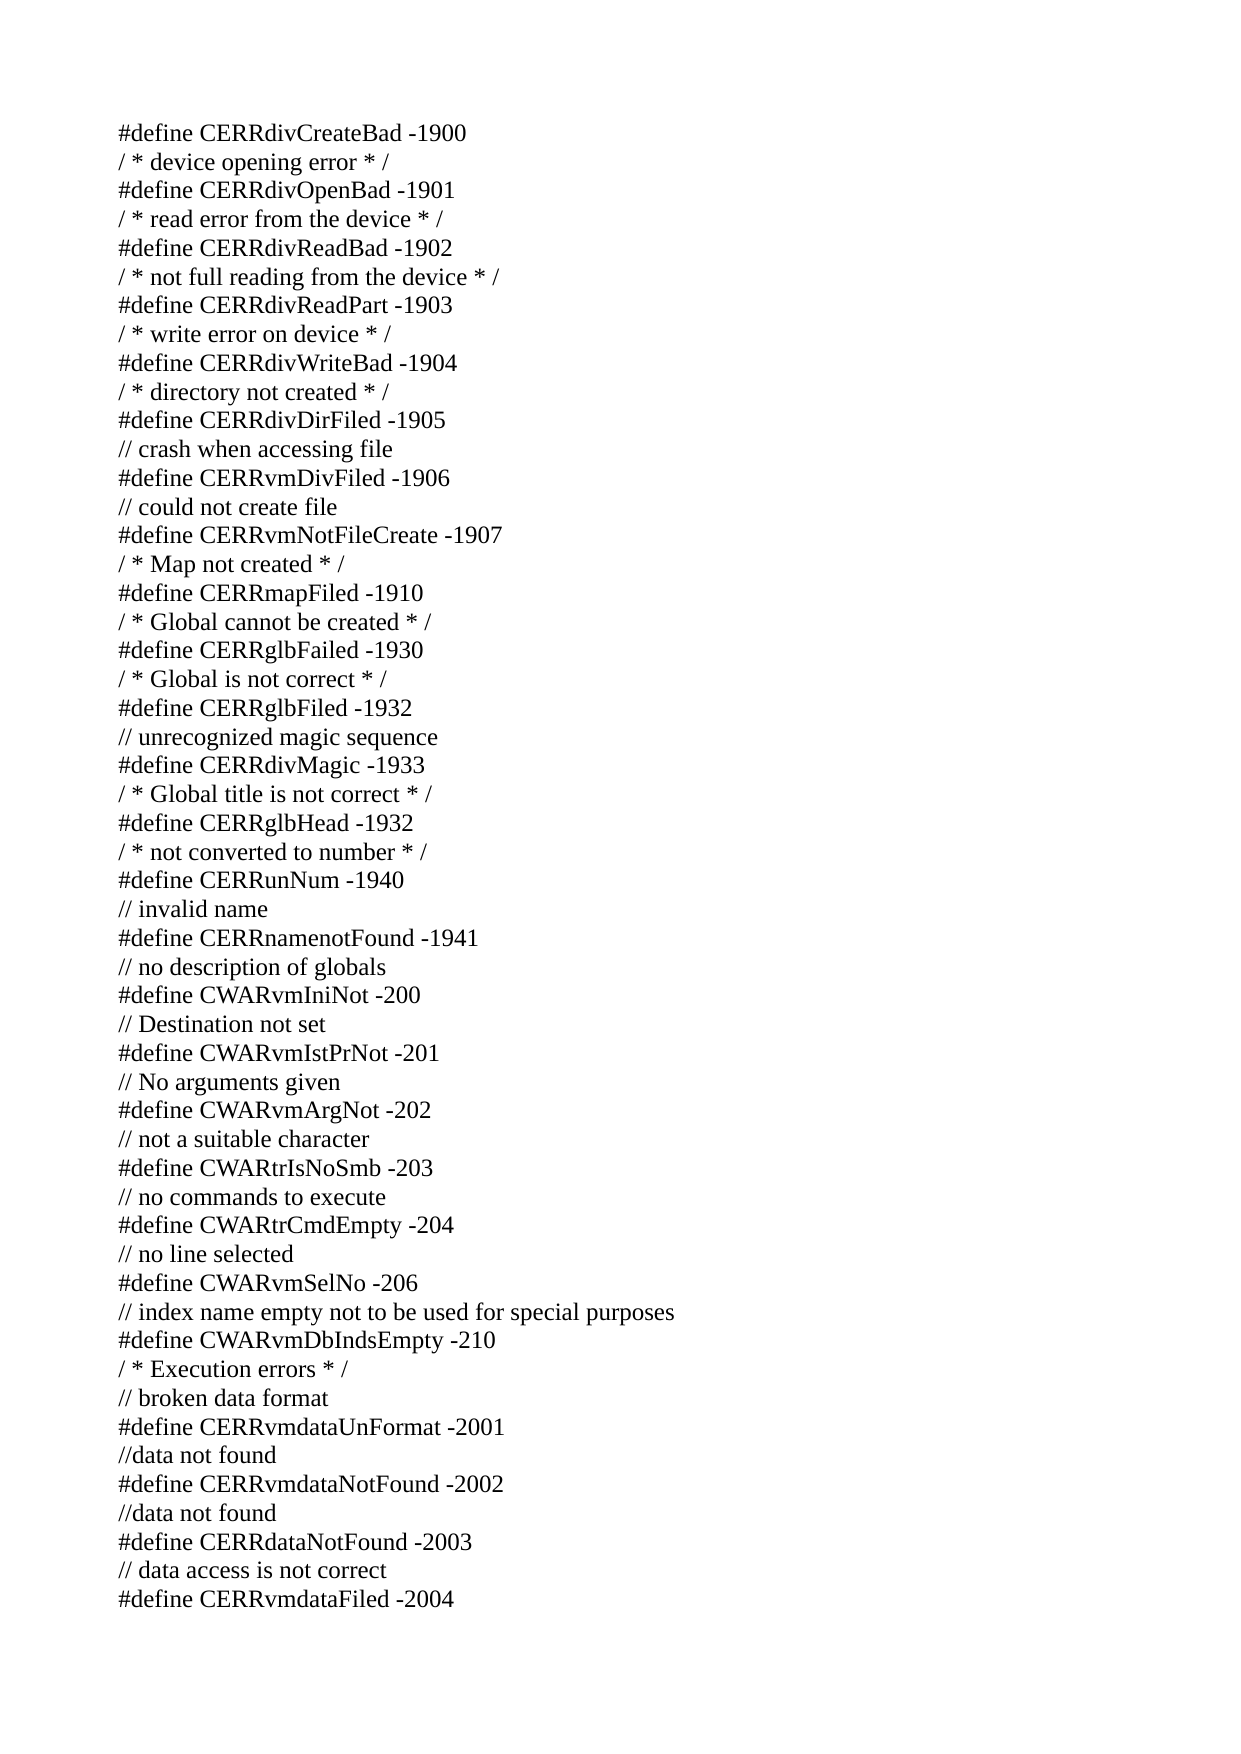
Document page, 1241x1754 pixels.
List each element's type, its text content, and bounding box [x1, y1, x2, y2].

text #define CWARvmArgNot -202 [118, 1096, 1122, 1124]
text / * Global is not correct * / [118, 664, 1122, 693]
text #define CERRdivReadPart -1903 [118, 291, 1122, 319]
text // no line selected [118, 1239, 1122, 1268]
text // no description of globals [118, 952, 1122, 981]
text #define CWARtrCmdEmpty -204 [118, 1211, 1122, 1239]
text // data access is not correct [118, 1556, 1122, 1584]
text // could not create file [118, 492, 1122, 521]
text / * Global title is not correct * / [118, 779, 1122, 808]
text #define CWARvmSelNo -206 [118, 1268, 1122, 1297]
text #define CERRnamenotFound -1941 [118, 923, 1122, 952]
text / * not converted to number * / [118, 837, 1122, 866]
text #define CERRmapFiled -1910 [118, 578, 1122, 607]
text #define CERRdivReadBad -1902 [118, 233, 1122, 262]
text / * not full reading from the device * / [118, 262, 1122, 291]
text // not a suitable character [118, 1124, 1122, 1153]
text #define CERRglbFailed -1930 [118, 636, 1122, 664]
text / * write error on device * / [118, 319, 1122, 348]
text #define CERRdivOpenBad -1901 [118, 176, 1122, 204]
text #define CERRvmdataNotFound -2002 [118, 1469, 1122, 1498]
text #define CERRvmdataFiled -2004 [118, 1584, 1122, 1613]
text / * device opening error * / [118, 147, 1122, 176]
text #define CERRdivMagic -1933 [118, 751, 1122, 779]
text / * read error from the device * / [118, 204, 1122, 233]
text // crash when accessing file [118, 434, 1122, 463]
text #define CERRdataNotFound -2003 [118, 1527, 1122, 1556]
text // No arguments given [118, 1067, 1122, 1096]
text #define CERRglbFiled -1932 [118, 693, 1122, 722]
text #define CERRdivWriteBad -1904 [118, 348, 1122, 377]
text #define CWARtrIsNoSmb -203 [118, 1153, 1122, 1182]
text / * directory not created * / [118, 377, 1122, 406]
text //data not found [118, 1498, 1122, 1527]
text / * Map not created * / [118, 549, 1122, 578]
text #define CERRdivDirFiled -1905 [118, 406, 1122, 434]
text #define CERRvmNotFileCreate -1907 [118, 521, 1122, 549]
text #define CERRdivCreateBad -1900 [118, 118, 1122, 147]
text // Destination not set [118, 1009, 1122, 1038]
text #define CERRvmdataUnFormat -2001 [118, 1412, 1122, 1441]
text #define CERRvmDivFiled -1906 [118, 463, 1122, 492]
text // unrecognized magic sequence [118, 722, 1122, 751]
text // index name empty not to be used for special purposes [118, 1297, 1122, 1326]
text #define CWARvmIstPrNot -201 [118, 1038, 1122, 1067]
text // no commands to execute [118, 1182, 1122, 1211]
text // broken data format [118, 1383, 1122, 1412]
text #define CWARvmIniNot -200 [118, 981, 1122, 1009]
text //data not found [118, 1441, 1122, 1469]
text / * Global cannot be created * / [118, 607, 1122, 636]
text #define CERRglbHead -1932 [118, 808, 1122, 837]
text / * Execution errors * / [118, 1354, 1122, 1383]
text #define CERRunNum -1940 [118, 866, 1122, 894]
text // invalid name [118, 894, 1122, 923]
text #define CWARvmDbIndsEmpty -210 [118, 1326, 1122, 1354]
